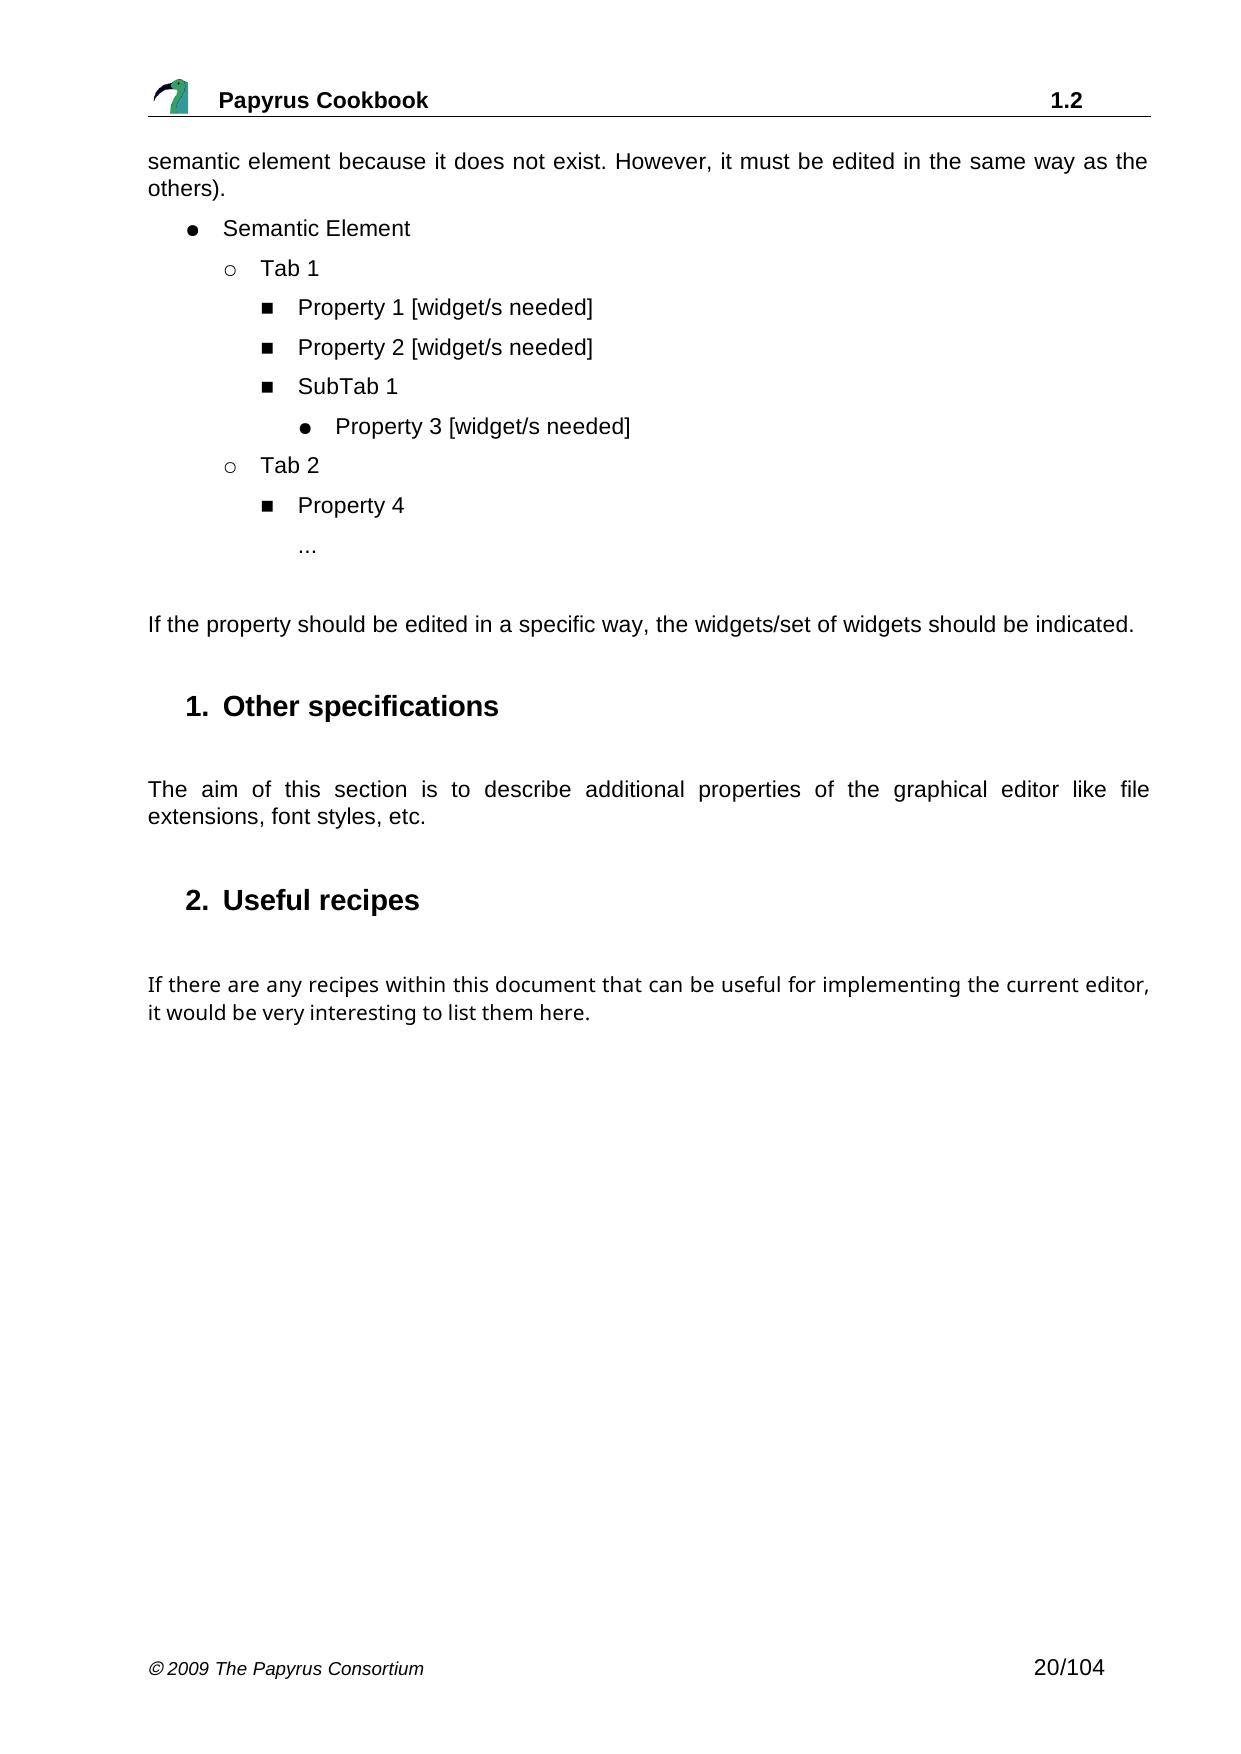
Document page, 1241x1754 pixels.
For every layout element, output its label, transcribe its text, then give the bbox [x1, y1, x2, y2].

list ... [260, 531, 1151, 558]
text semantic element because it does not exist. However, it must be edited in the same way as the others). [148, 148, 1151, 202]
list Tab 1 [223, 254, 1151, 281]
list Property 4 [260, 491, 1151, 518]
picture [153, 79, 189, 114]
text The aim of this section is to describe additional properties of the graphical editor like file extensions, font styles, etc. [148, 775, 1151, 829]
list Useful recipes [185, 883, 1151, 916]
list Semantic Element [185, 214, 1151, 241]
list Property 1 [widget/s needed] [260, 293, 1151, 321]
list SubTab 1 [260, 373, 1151, 400]
list Tab 2 [223, 452, 1151, 479]
list Property 3 [widget/s needed] [298, 412, 1151, 439]
list Other specifications [185, 689, 1151, 723]
text If the property should be edited in a specific way, the widgets/set of widgets should be indicated. [148, 610, 1151, 637]
text If there are any recipes within this document that can be useful for implementing the current editor, it would be very interesting to list them here. [148, 970, 1151, 1027]
list Property 2 [widget/s needed] [260, 333, 1151, 360]
